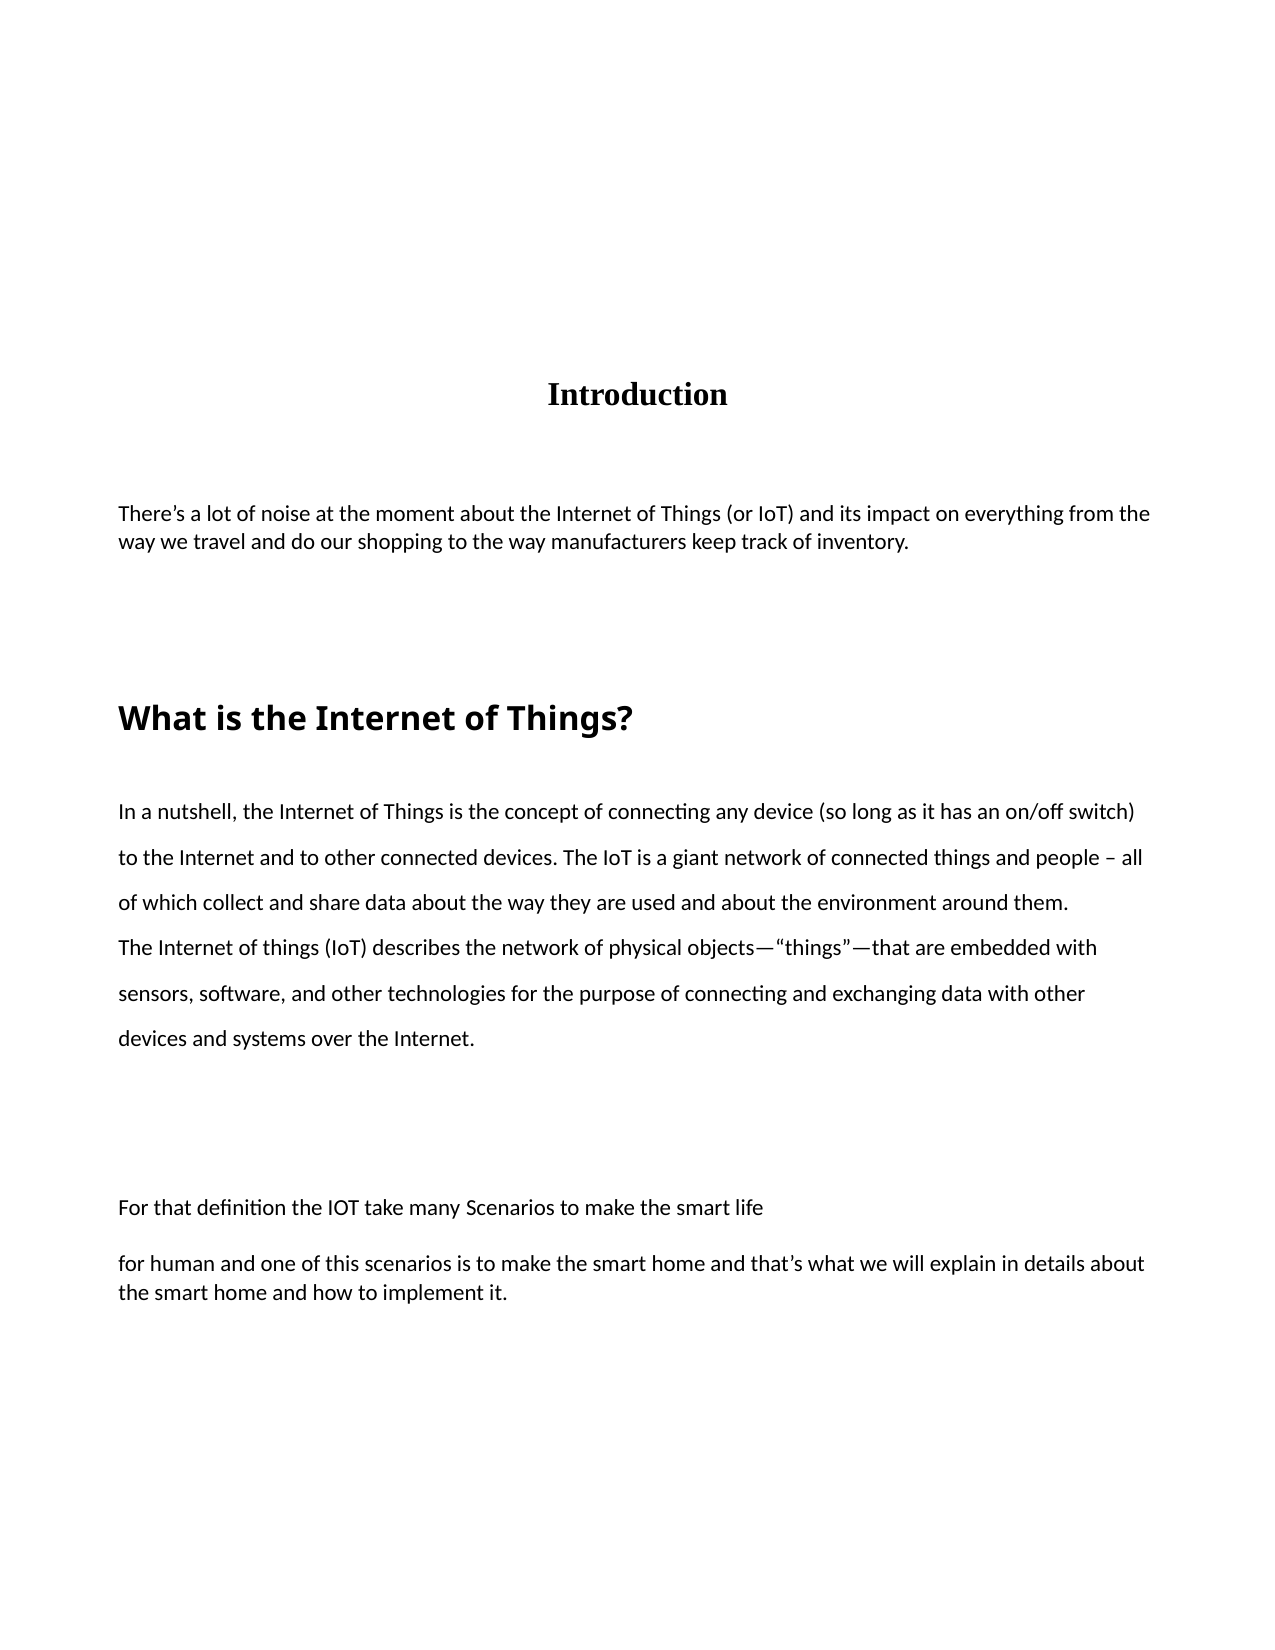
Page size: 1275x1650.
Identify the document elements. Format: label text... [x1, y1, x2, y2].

text For that definition the IOT take many Scenarios to make the smart life [118, 1193, 1157, 1222]
text for human and one of this scenarios is to make the smart home and that’s what we will explain in details about the smart home and how to implement it. [118, 1249, 1157, 1306]
text In a nutshell, the Internet of Things is the concept of connecting any device (so long as it has an on/off switch) to the Internet and to other connected devices. The IoT is a giant network of connected things and people – all of which collect and share data about the way they are used and about the environment around them. [118, 797, 1157, 916]
text Introduction [118, 374, 1157, 413]
text There’s a lot of noise at the moment about the Internet of Things (or IoT) and its impact on everything from the way we travel and do our shopping to the way manufacturers keep track of inventory. [118, 499, 1157, 555]
text The Internet of things (IoT) describes the network of physical objects—“things”—that are embedded with sensors, software, and other technologies for the purpose of connecting and exchanging data with other devices and systems over the Internet. [118, 933, 1157, 1052]
subtitle What is the Internet of Things? [118, 694, 1157, 740]
